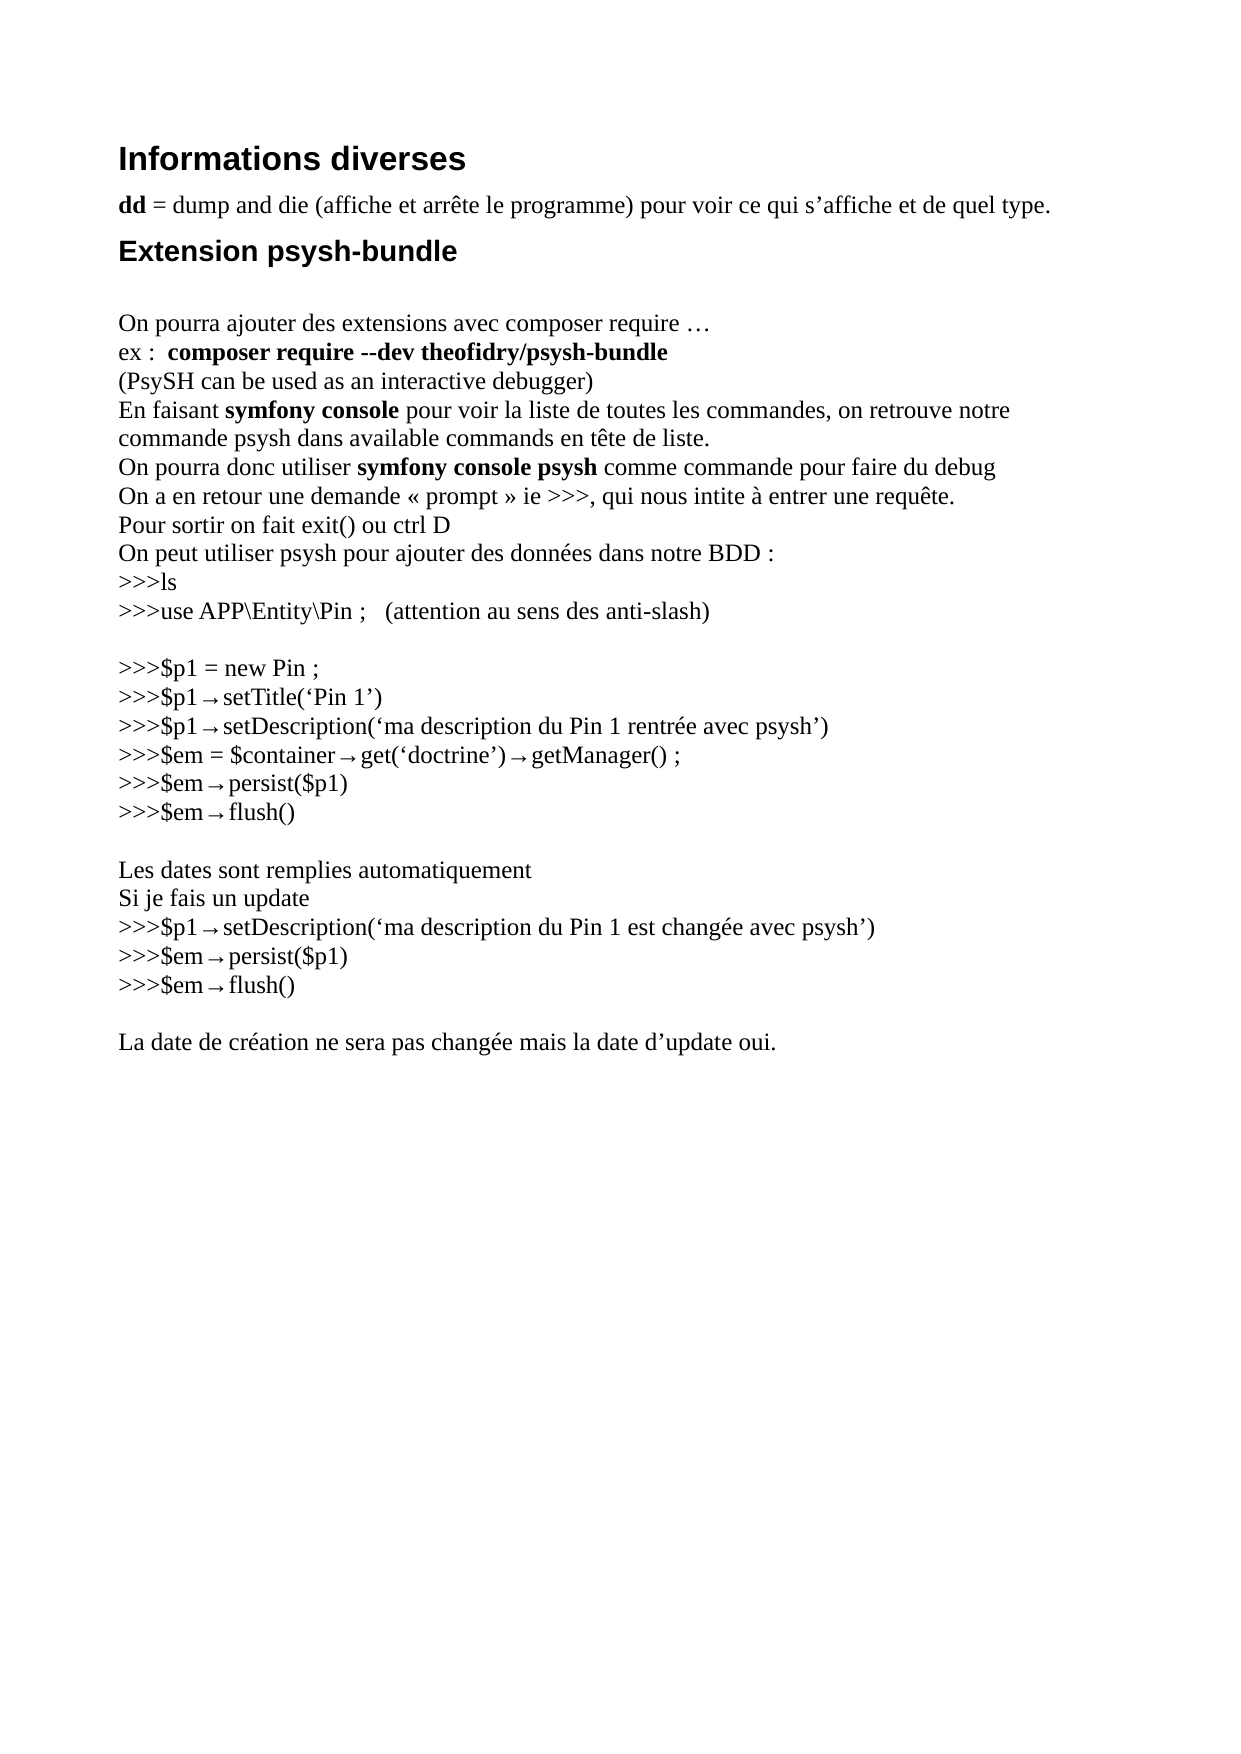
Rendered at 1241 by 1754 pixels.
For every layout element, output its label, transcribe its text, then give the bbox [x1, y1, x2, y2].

subtitle Extension psysh-bundle [118, 233, 1122, 267]
text Si je fais un update [118, 883, 1122, 912]
text On peut utiliser psysh pour ajouter des données dans notre BDD : [118, 538, 1122, 567]
text >>>use APP\Entity\Pin ; (attention au sens des anti-slash) [118, 596, 1122, 625]
text dd = dump and die (affiche et arrête le programme) pour voir ce qui s’affiche et de quel type. [118, 190, 1122, 219]
text >>>ls [118, 567, 1122, 596]
text On a en retour une demande « prompt » ie >>>, qui nous intite à entrer une requête. Pour sortir on fait exit() ou ctrl D [118, 481, 1122, 538]
text On pourra donc utiliser symfony console psysh comme commande pour faire du debug [118, 452, 1122, 481]
text >>>$p1 = new Pin ; [118, 653, 1122, 682]
subtitle Informations diverses [118, 139, 1122, 178]
text >>>$em→persist($p1) [118, 941, 1122, 970]
text En faisant symfony console pour voir la liste de toutes les commandes, on retrouve notre commande psysh dans available commands en tête de liste. [118, 395, 1122, 452]
text >>>$em→flush() [118, 970, 1122, 998]
text ex : composer require --dev theofidry/psysh-bundle [118, 337, 1122, 366]
text On pourra ajouter des extensions avec composer require … [118, 308, 1122, 337]
text >>>$p1→setDescription(‘ma description du Pin 1 est changée avec psysh’) [118, 912, 1122, 941]
text >>>$p1→setTitle(‘Pin 1’) [118, 682, 1122, 711]
text Les dates sont remplies automatiquement [118, 855, 1122, 883]
text La date de création ne sera pas changée mais la date d’update oui. [118, 1027, 1122, 1056]
text >>>$em = $container→get(‘doctrine’)→getManager() ; [118, 740, 1122, 768]
text >>>$p1→setDescription(‘ma description du Pin 1 rentrée avec psysh’) [118, 711, 1122, 740]
text (PsySH can be used as an interactive debugger) [118, 366, 1122, 395]
text >>>$em→persist($p1) [118, 768, 1122, 797]
text >>>$em→flush() [118, 797, 1122, 826]
